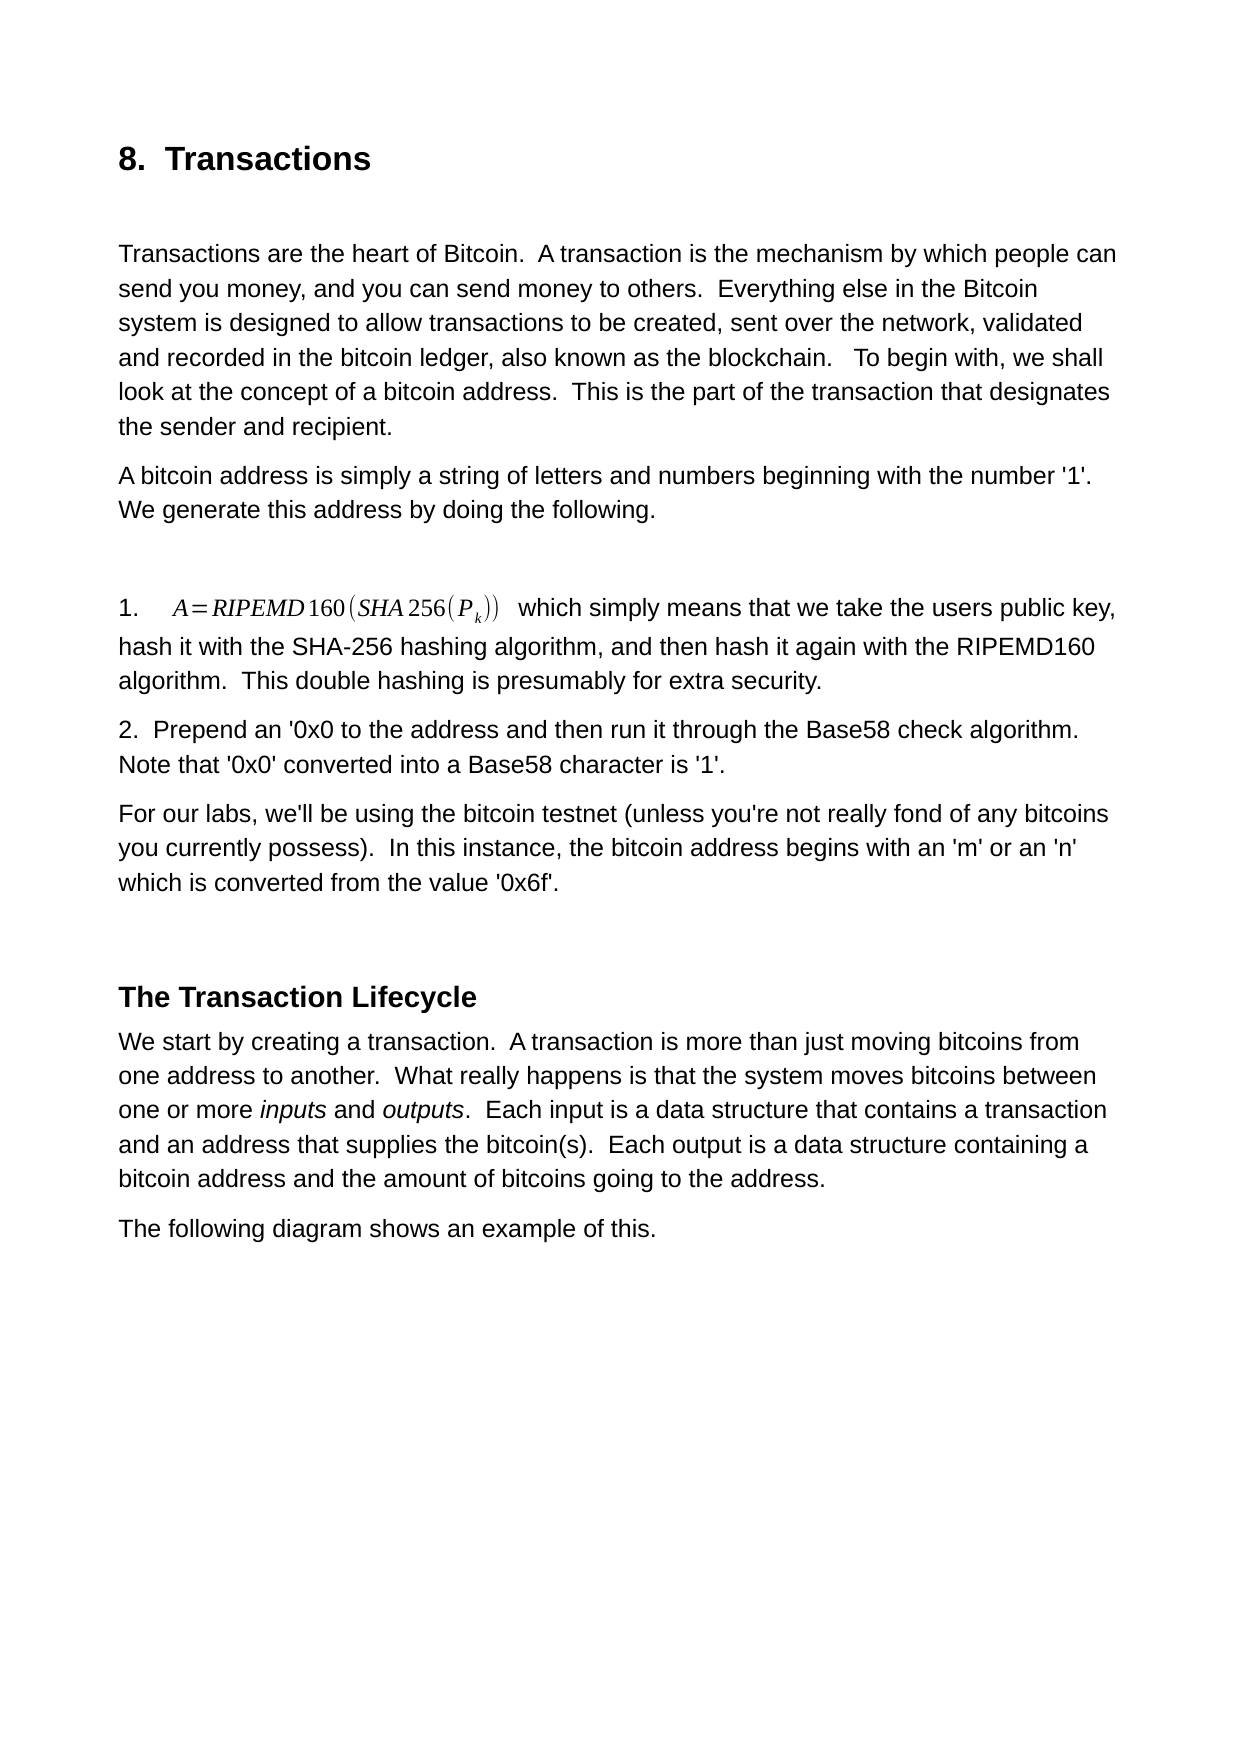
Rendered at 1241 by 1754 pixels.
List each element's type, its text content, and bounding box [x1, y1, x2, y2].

text 1. which simply means that we take the users public key, hash it with the SHA-256 hashing algorithm, and then hash it again with the RIPEMD160 algorithm. This double hashing is presumably for extra security. [118, 593, 1122, 695]
text 2. Prepend an '0x0 to the address and then run it through the Base58 check algorithm. Note that '0x0' converted into a Base58 character is '1'. [118, 715, 1122, 778]
text The following diagram shows an example of this. [118, 1213, 1122, 1242]
text Transactions are the heart of Bitcoin. A transaction is the mechanism by which people can send you money, and you can send money to others. Everything else in the Bitcoin system is designed to allow transactions to be created, sent over the network, validated and recorded in the bitcoin ledger, also known as the blockchain. To begin with, we shall look at the concept of a bitcoin address. This is the part of the transaction that designates the sender and recipient. [118, 239, 1122, 440]
text For our labs, we'll be using the bitcoin testnet (unless you're not really fond of any bitcoins you currently possess). In this instance, the bitcoin address begins with an 'm' or an 'n' which is converted from the value '0x6f'. [118, 799, 1122, 896]
subtitle The Transaction Lifecycle [118, 980, 1122, 1014]
text A bitcoin address is simply a string of letters and numbers beginning with the number '1'. We generate this address by doing the following. [118, 461, 1122, 524]
subtitle 8. Transactions [118, 139, 1122, 178]
text We start by creating a transaction. A transaction is more than just moving bitcoins from one address to another. What really happens is that the system moves bitcoins between one or more inputs and outputs. Each input is a data structure that contains a transaction and an address that supplies the bitcoin(s). Each output is a data structure containing a bitcoin address and the amount of bitcoins going to the address. [118, 1027, 1122, 1193]
